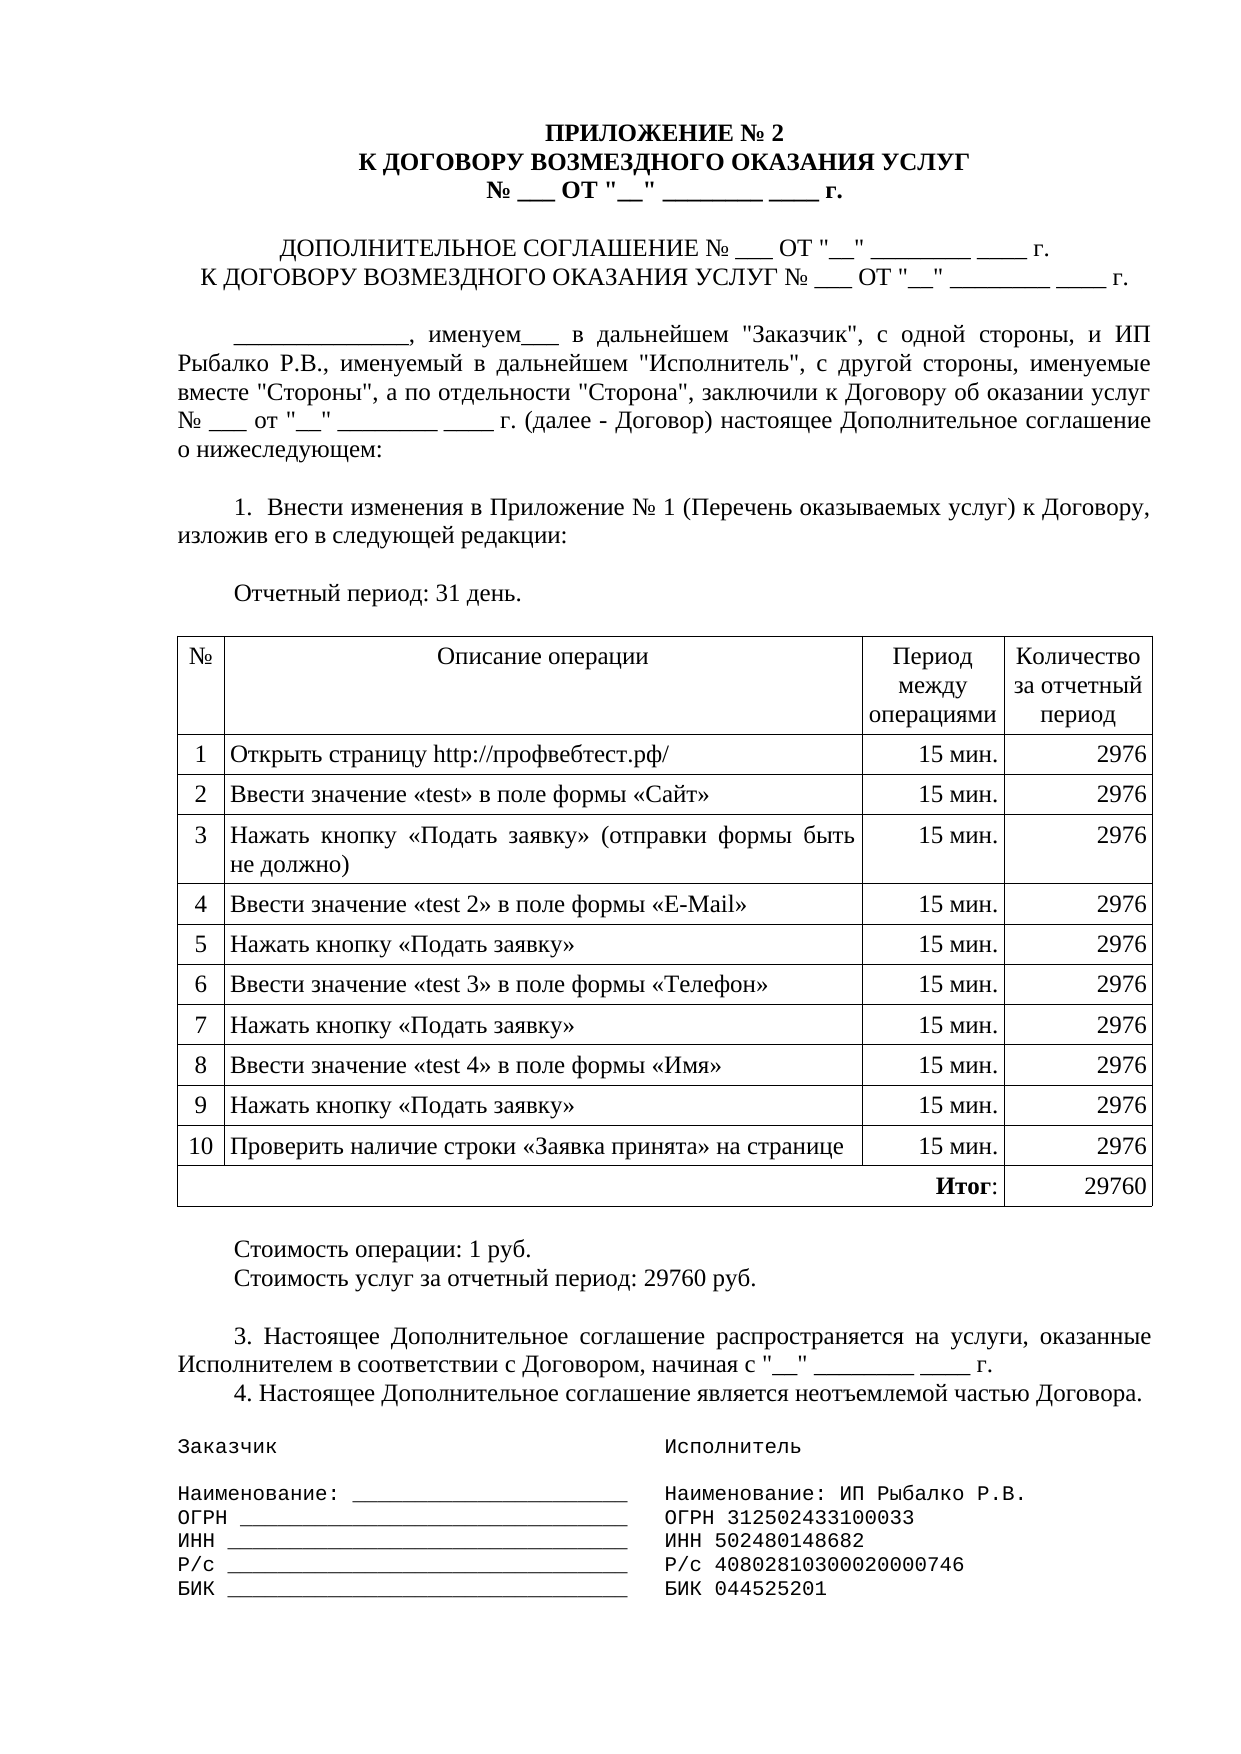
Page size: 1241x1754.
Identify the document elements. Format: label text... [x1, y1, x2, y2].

table_cell Ввести значение «test 3» в поле формы «Телефон» [225, 965, 862, 1004]
table_cell Нажать кнопку «Подать заявку» [225, 1086, 862, 1125]
text К ДОГОВОРУ ВОЗМЕЗДНОГО ОКАЗАНИЯ УСЛУГ [177, 147, 1152, 176]
text К ДОГОВОРУ ВОЗМЕЗДНОГО ОКАЗАНИЯ УСЛУГ № ___ ОТ "__" ________ ____ г. [177, 262, 1152, 291]
table_cell Открыть страницу http://профвебтест.рф/ [225, 735, 862, 774]
table_cell 15 мин. [863, 1126, 1004, 1165]
table_cell 2976 [1005, 965, 1152, 1004]
table_cell 7 [178, 1005, 224, 1044]
table_cell 2976 [1005, 815, 1152, 883]
table_cell 15 мин. [863, 1045, 1004, 1085]
table_cell 6 [178, 965, 224, 1004]
text Стоимость операции: 1 руб. [177, 1234, 1152, 1263]
table_cell 2976 [1005, 1045, 1152, 1085]
table_cell Ввести значение «test» в поле формы «Сайт» [225, 775, 862, 814]
table_cell 15 мин. [863, 884, 1004, 923]
table_cell 15 мин. [863, 965, 1004, 1004]
table_cell 2976 [1005, 1126, 1152, 1165]
table_cell Нажать кнопку «Подать заявку» (отправки формы быть не должно) [225, 815, 862, 883]
table_cell 8 [178, 1045, 224, 1085]
table_cell 2 [178, 775, 224, 814]
table_cell 3 [178, 815, 224, 883]
table_header № [178, 637, 224, 733]
text 1. Внести изменения в Приложение № 1 (Перечень оказываемых услуг) к Договору, изложив его в следующей редакции: [177, 492, 1152, 549]
table_cell 4 [178, 884, 224, 923]
table_cell 15 мин. [863, 735, 1004, 774]
table_header Количество за отчетный период [1005, 637, 1152, 733]
table_cell 15 мин. [863, 1005, 1004, 1044]
table_cell Ввести значение «test 4» в поле формы «Имя» [225, 1045, 862, 1085]
table_cell 10 [178, 1126, 224, 1165]
table_header Описание операции [225, 637, 862, 733]
table_cell 2976 [1005, 884, 1152, 923]
table_cell 5 [178, 925, 224, 964]
table_cell Нажать кнопку «Подать заявку» [225, 1005, 862, 1044]
table_cell 2976 [1005, 1005, 1152, 1044]
text Отчетный период: 31 день. [177, 578, 1152, 607]
text 4. Настоящее Дополнительное соглашение является неотъемлемой частью Договора. [177, 1378, 1152, 1407]
table_cell 2976 [1005, 1086, 1152, 1125]
table_cell Ввести значение «test 2» в поле формы «E-Mail» [225, 884, 862, 923]
table_cell Нажать кнопку «Подать заявку» [225, 925, 862, 964]
text ______________, именуем___ в дальнейшем "Заказчик", с одной стороны, и ИП Рыбалко Р.В., именуемый в дальнейшем "Исполнитель", с другой стороны, именуемые вместе "Стороны", а по отдельности "Сторона", заключили к Договору об оказании услуг № ___ от "__" ________ ____ г. (далее - Договор) настоящее Дополнительное соглашение о нижеследующем: [177, 319, 1152, 463]
text Стоимость услуг за отчетный период: 29760 руб. [177, 1263, 1152, 1292]
table_cell 15 мин. [863, 815, 1004, 883]
table_header Заказчик Наименование: ______________________ ОГРН _______________________________ ИНН ________________________________ Р/с ________________________________ БИК ________________________________ [177, 1436, 664, 1601]
text 3. Настоящее Дополнительное соглашение распространяется на услуги, оказанные Исполнителем в соответствии с Договором, начиная с "__" ________ ____ г. [177, 1321, 1152, 1378]
table_cell 15 мин. [863, 925, 1004, 964]
table_cell 9 [178, 1086, 224, 1125]
text № ___ ОТ "__" ________ ____ г. [177, 176, 1152, 204]
table_cell 15 мин. [863, 775, 1004, 814]
table_cell 2976 [1005, 775, 1152, 814]
table_cell 15 мин. [863, 1086, 1004, 1125]
table_cell 2976 [1005, 925, 1152, 964]
table_header Исполнитель Наименование: ИП Рыбалко Р.В. ОГРН 312502433100033 ИНН 502480148682 Р/с 40802810300020000746 БИК 044525201 [664, 1436, 1152, 1601]
text ДОПОЛНИТЕЛЬНОЕ СОГЛАШЕНИЕ № ___ ОТ "__" ________ ____ г. [177, 233, 1152, 262]
table_cell Проверить наличие строки «Заявка принята» на странице [225, 1126, 862, 1165]
table_cell 29760 [1005, 1166, 1152, 1206]
table_cell Итог: [178, 1166, 1004, 1206]
table_cell 2976 [1005, 735, 1152, 774]
text ПРИЛОЖЕНИЕ № 2 [177, 118, 1152, 147]
table_cell 1 [178, 735, 224, 774]
table_header Период между операциями [863, 637, 1004, 733]
